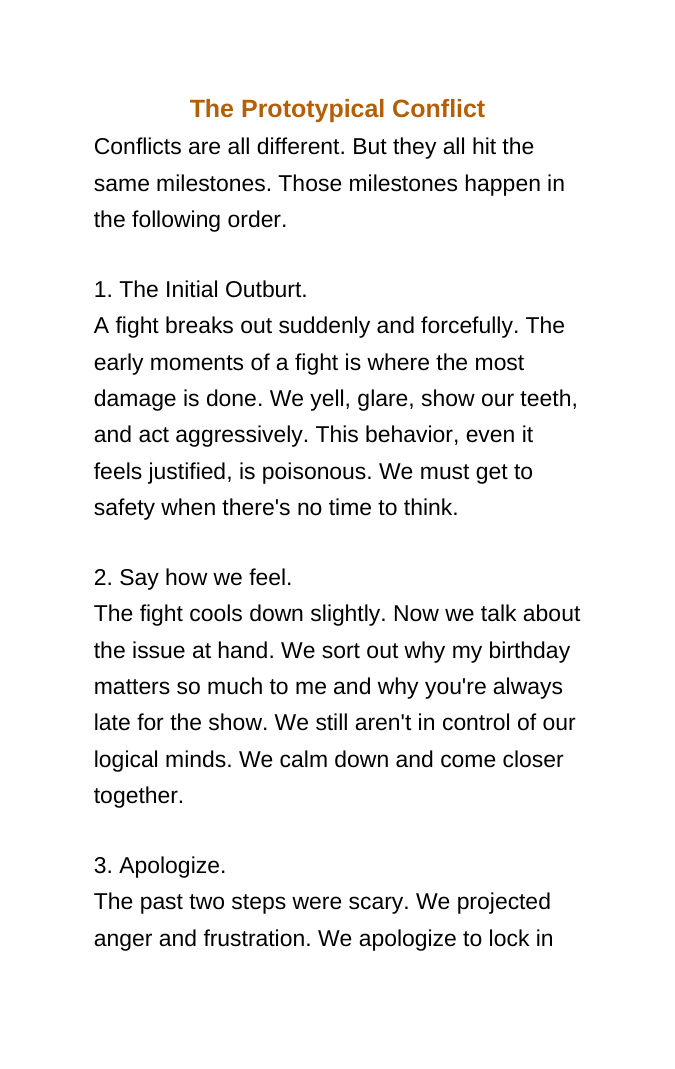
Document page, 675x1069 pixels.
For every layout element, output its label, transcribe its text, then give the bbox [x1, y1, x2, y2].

text The fight cools down slightly. Now we talk about the issue at hand. We sort out why my birthday matters so much to me and why you're always late for the show. We still aren't in control of our logical minds. We calm down and come closer together. [94, 600, 581, 808]
text 3. Apologize. [94, 852, 581, 878]
subtitle The Prototypical Conflict [94, 94, 581, 122]
text Conflicts are all different. But they all hit the same milestones. Those milestones happen in the following order. [94, 133, 581, 232]
text A fight breaks out suddenly and forcefully. The early moments of a fight is where the most damage is done. We yell, glare, show our teeth, and act aggressively. This behavior, even it feels justified, is poisonous. We must get to safety when there's no time to think. [94, 312, 581, 520]
text 2. Say how we feel. [94, 564, 581, 590]
text The past two steps were scary. We projected anger and frustration. We apologize to lock in [94, 888, 581, 951]
text 1. The Initial Outburt. [94, 276, 581, 302]
